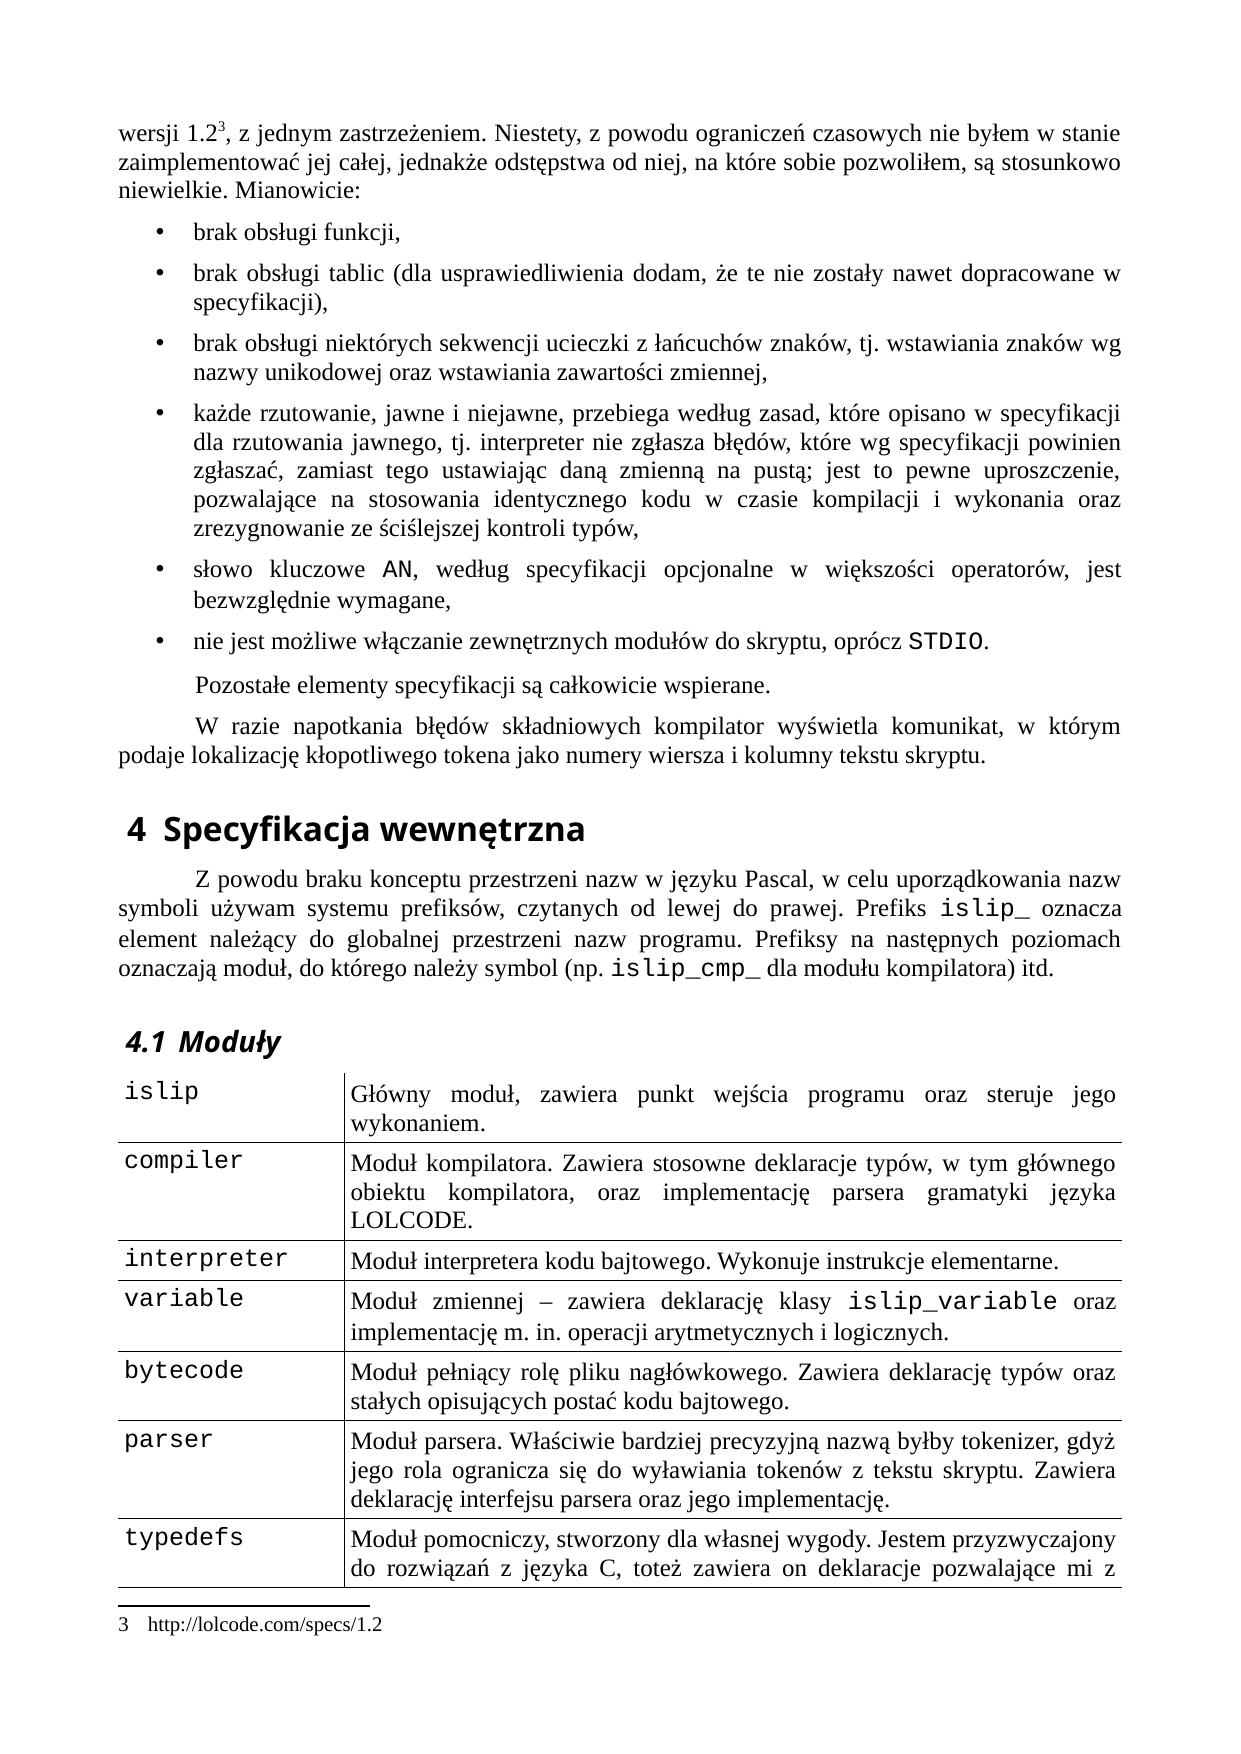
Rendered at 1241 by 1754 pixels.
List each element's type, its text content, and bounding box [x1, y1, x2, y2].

list brak obsługi tablic (dla usprawiedliwienia dodam, że te nie zostały nawet dopracowane w specyfikacji), [156, 258, 1122, 316]
table_cell typedefs [118, 1519, 344, 1587]
table_cell bytecode [118, 1352, 344, 1420]
table_header islip [118, 1073, 344, 1142]
text http://lolcode.com/specs/1.2 [118, 1612, 1122, 1636]
table_cell variable [118, 1281, 344, 1351]
text W sprawie pisania skryptów w języku LOLCODE odsyłam do specyfikacji tego języka w wersji 1.2, z jednym zastrzeżeniem. Niestety, z powodu ograniczeń czasowych nie byłem w stanie zaimplementować jej całej, jednakże odstępstwa od niej, na które sobie pozwoliłem, są stosunkowo niewielkie. Mianowicie: [118, 118, 1122, 204]
text W razie napotkania błędów składniowych kompilator wyświetla komunikat, w którym podaje lokalizację kłopotliwego tokena jako numery wiersza i kolumny tekstu skryptu. [118, 711, 1122, 768]
subtitle Specyfikacja wewnętrzna [118, 806, 1122, 852]
list słowo kluczowe AN, według specyfikacji opcjonalne w większości operatorów, jest bezwzględnie wymagane, [156, 554, 1122, 614]
table_cell Moduł kompilatora. Zawiera stosowne deklaracje typów, w tym głównego obiektu kompilatora, oraz implementację parsera gramatyki języka LOLCODE. [345, 1143, 1122, 1240]
table_cell Moduł interpretera kodu bajtowego. Wykonuje instrukcje elementarne. [345, 1241, 1122, 1280]
text Pozostałe elementy specyfikacji są całkowicie wspierane. [118, 670, 1122, 698]
list brak obsługi funkcji, [156, 217, 1122, 246]
subtitle Moduły [118, 1021, 1122, 1061]
list brak obsługi niektórych sekwencji ucieczki z łańcuchów znaków, tj. wstawiania znaków wg nazwy unikodowej oraz wstawiania zawartości zmiennej, [156, 328, 1122, 386]
table_cell parser [118, 1421, 344, 1518]
table_cell Moduł pełniący rolę pliku nagłówkowego. Zawiera deklarację typów oraz stałych opisujących postać kodu bajtowego. [345, 1352, 1122, 1420]
text Z powodu braku konceptu przestrzeni nazw w języku Pascal, w celu uporządkowania nazw symboli używam systemu prefiksów, czytanych od lewej do prawej. Prefiks islip_ oznacza element należący do globalnej przestrzeni nazw programu. Prefiksy na następnych poziomach oznaczają moduł, do którego należy symbol (np. islip_cmp_ dla modułu kompilatora) itd. [118, 864, 1122, 983]
table_cell compiler [118, 1143, 344, 1240]
list każde rzutowanie, jawne i niejawne, przebiega według zasad, które opisano w specyfikacji dla rzutowania jawnego, tj. interpreter nie zgłasza błędów, które wg specyfikacji powinien zgłaszać, zamiast tego ustawiając daną zmienną na pustą; jest to pewne uproszczenie, pozwalające na stosowania identycznego kodu w czasie kompilacji i wykonania oraz zrezygnowanie ze ściślejszej kontroli typów, [156, 398, 1122, 542]
table_header Główny moduł, zawiera punkt wejścia programu oraz steruje jego wykonaniem. [345, 1073, 1122, 1142]
table_cell Moduł zmiennej – zawiera deklarację klasy islip_variable oraz implementację m. in. operacji arytmetycznych i logicznych. [345, 1281, 1122, 1351]
table_cell Moduł parsera. Właściwie bardziej precyzyjną nazwą byłby tokenizer, gdyż jego rola ogranicza się do wyławiania tokenów z tekstu skryptu. Zawiera deklarację interfejsu parsera oraz jego implementację. [345, 1421, 1122, 1518]
list nie jest możliwe włączanie zewnętrznych modułów do skryptu, oprócz STDIO. [156, 626, 1122, 657]
table_cell Moduł pomocniczy, stworzony dla własnej wygody. Jestem przyzwyczajony do rozwiązań z języka C, toteż zawiera on deklaracje pozwalające mi z [345, 1519, 1122, 1587]
table_cell interpreter [118, 1241, 344, 1280]
